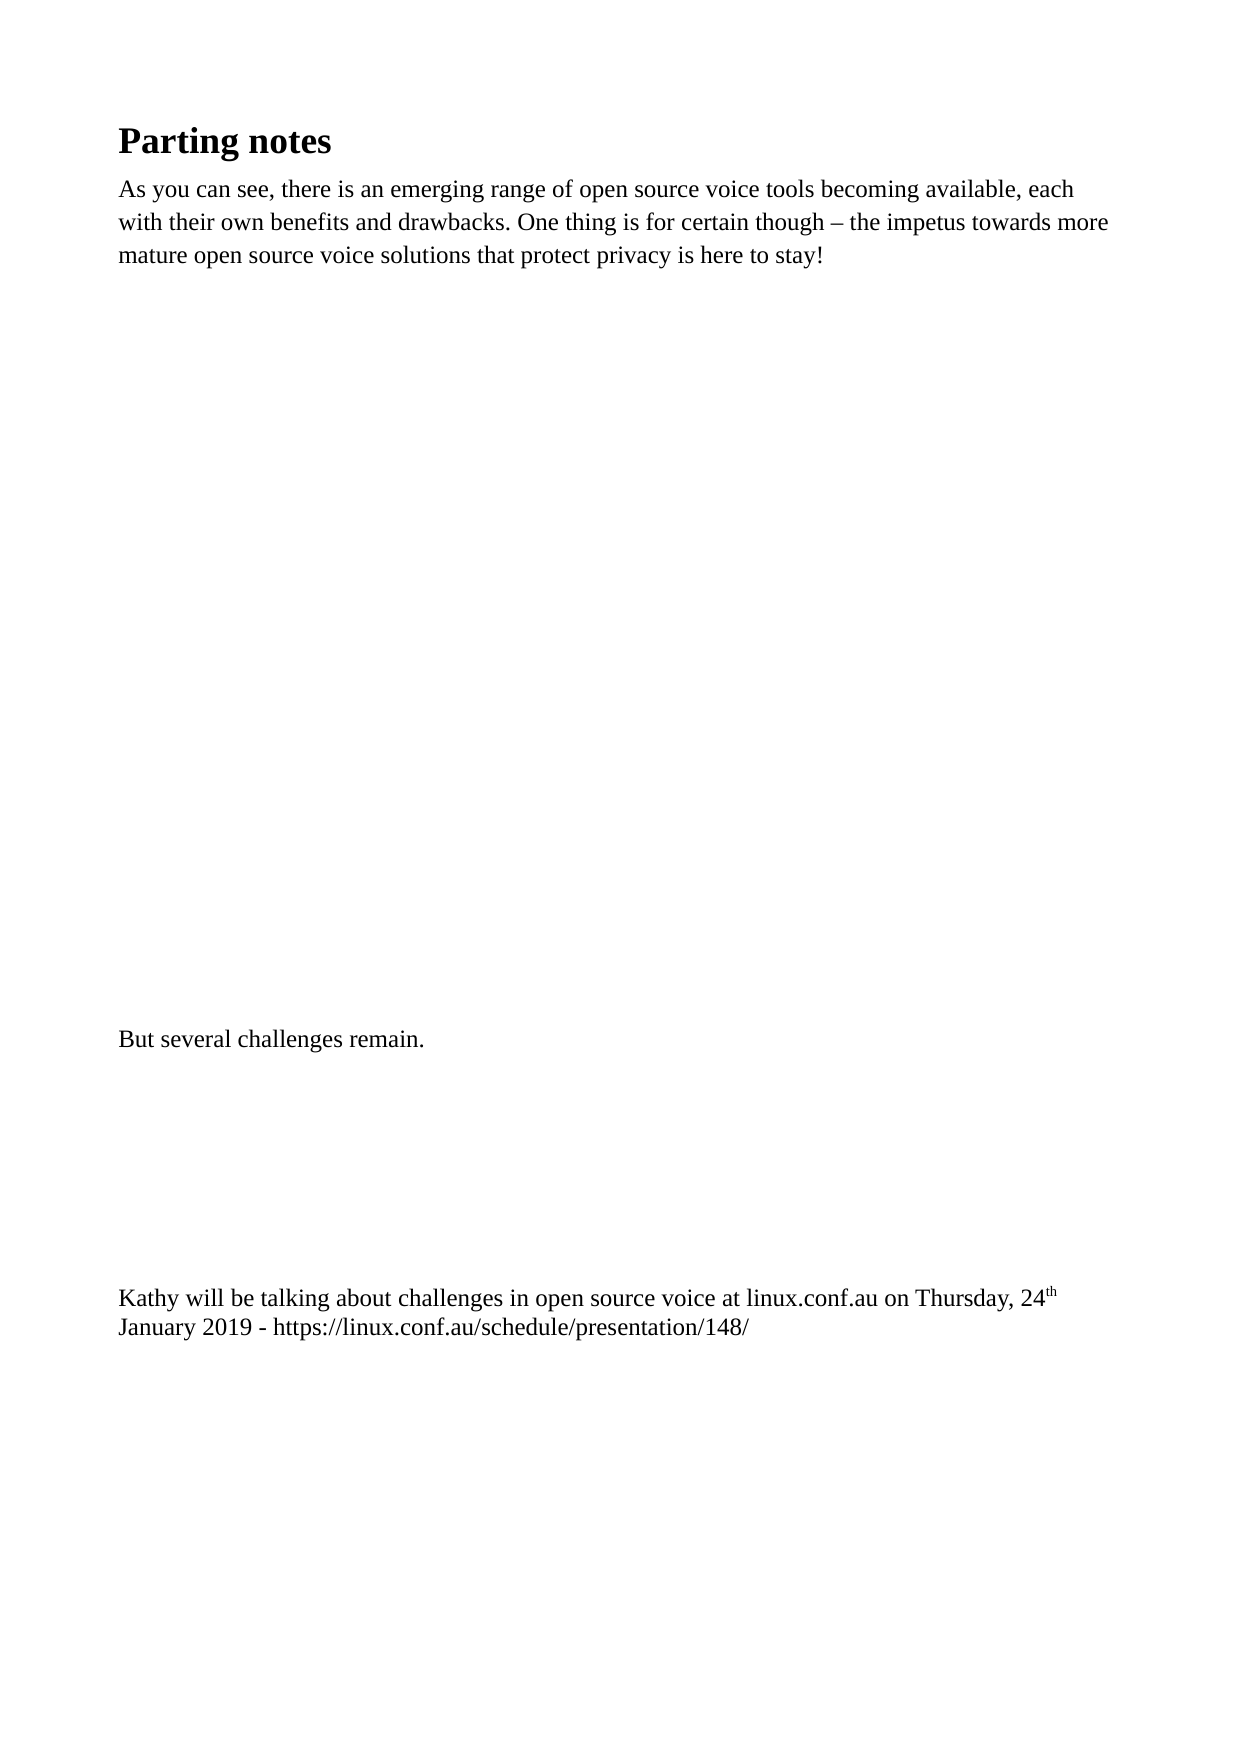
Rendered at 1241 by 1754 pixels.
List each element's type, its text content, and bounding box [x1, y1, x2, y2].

subtitle Parting notes [118, 118, 1122, 161]
text But several challenges remain. [118, 1024, 1122, 1053]
text Kathy will be talking about challenges in open source voice at linux.conf.au on Thursday, 24th January 2019 - https://linux.conf.au/schedule/presentation/148/ [118, 1283, 1122, 1340]
text As you can see, there is an emerging range of open source voice tools becoming available, each with their own benefits and drawbacks. One thing is for certain though – the impetus towards more mature open source voice solutions that protect privacy is here to stay! [118, 174, 1122, 268]
